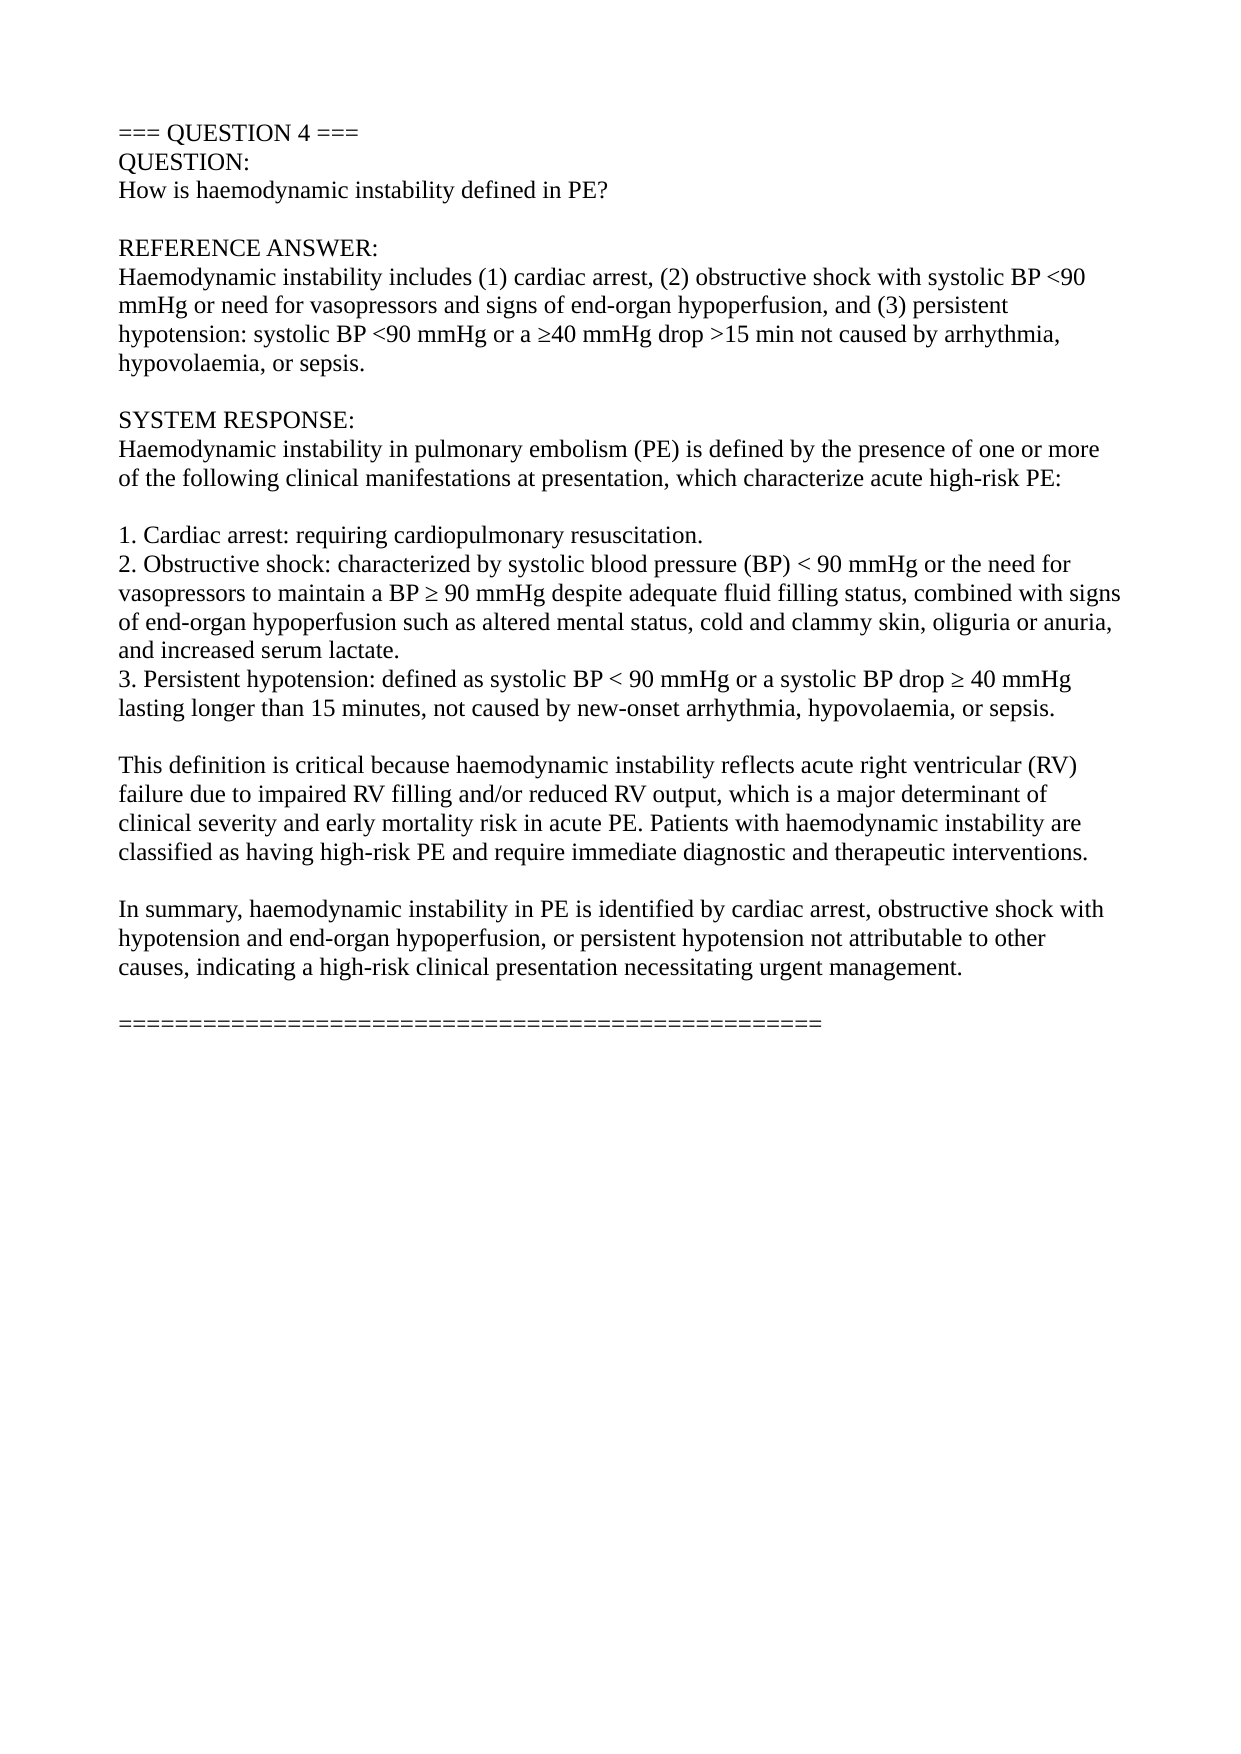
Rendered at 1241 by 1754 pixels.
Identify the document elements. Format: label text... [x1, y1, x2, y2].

text === QUESTION 4 === QUESTION: How is haemodynamic instability defined in PE? REFERENCE ANSWER: Haemodynamic instability includes (1) cardiac arrest, (2) obstructive shock with systolic BP <90 mmHg or need for vasopressors and signs of end-organ hypoperfusion, and (3) persistent hypotension: systolic BP <90 mmHg or a ≥40 mmHg drop >15 min not caused by arrhythmia, hypovolaemia, or sepsis. SYSTEM RESPONSE: Haemodynamic instability in pulmonary embolism (PE) is defined by the presence of one or more of the following clinical manifestations at presentation, which characterize acute high-risk PE: 1. Cardiac arrest: requiring cardiopulmonary resuscitation. 2. Obstructive shock: characterized by systolic blood pressure (BP) < 90 mmHg or the need for vasopressors to maintain a BP ≥ 90 mmHg despite adequate fluid filling status, combined with signs of end-organ hypoperfusion such as altered mental status, cold and clammy skin, oliguria or anuria, and increased serum lactate. 3. Persistent hypotension: defined as systolic BP < 90 mmHg or a systolic BP drop ≥ 40 mmHg lasting longer than 15 minutes, not caused by new-onset arrhythmia, hypovolaemia, or sepsis. This definition is critical because haemodynamic instability reflects acute right ventricular (RV) failure due to impaired RV filling and/or reduced RV output, which is a major determinant of clinical severity and early mortality risk in acute PE. Patients with haemodynamic instability are classified as having high-risk PE and require immediate diagnostic and therapeutic interventions. In summary, haemodynamic instability in PE is identified by cardiac arrest, obstructive shock with hypotension and end-organ hypoperfusion, or persistent hypotension not attributable to other causes, indicating a high-risk clinical presentation necessitating urgent management. ================================================== [118, 118, 1122, 1038]
